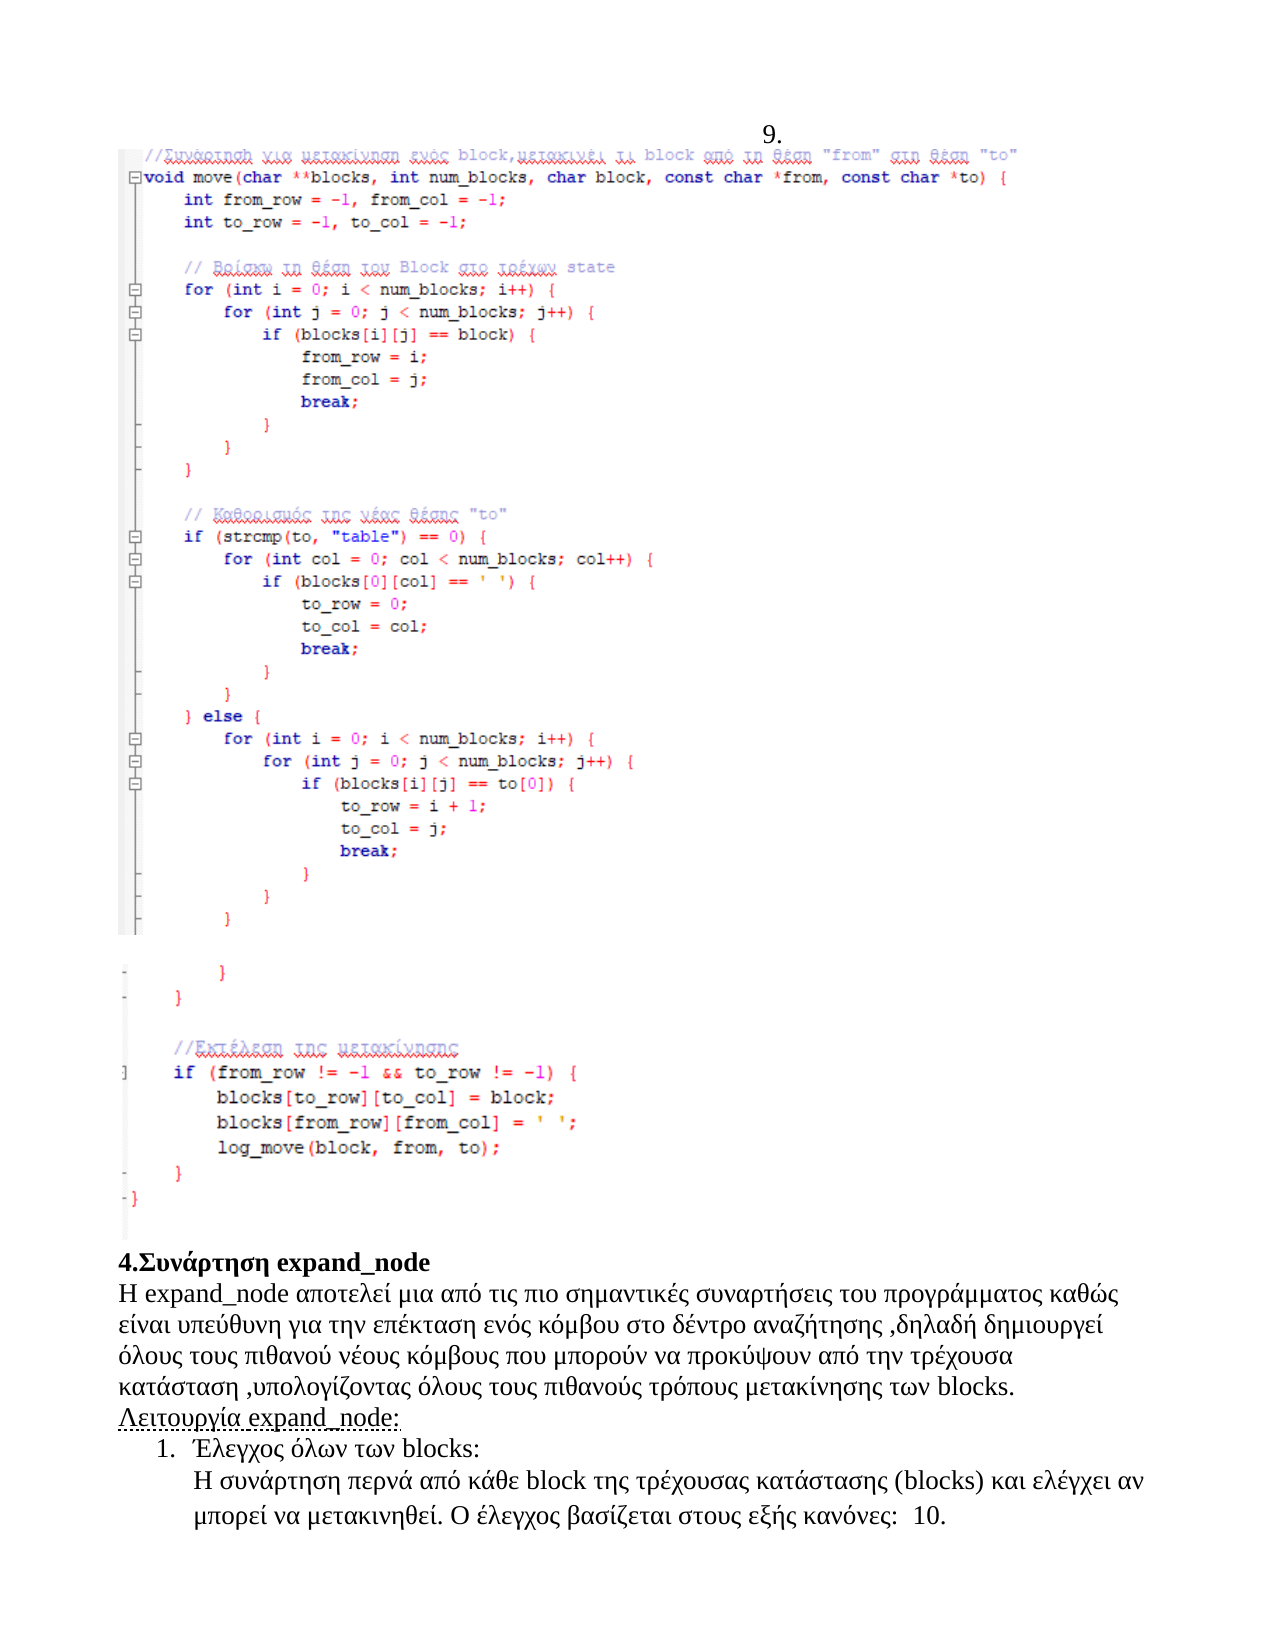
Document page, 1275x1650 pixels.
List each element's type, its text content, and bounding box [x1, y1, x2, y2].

picture [122, 964, 698, 1240]
text Η expand_node αποτελεί μια από τις πιο σημαντικές συναρτήσεις του προγράμματος καθώς είναι υπεύθυνη για την επέκταση ενός κόμβου στο δέντρο αναζήτησης ,δηλαδή δημιουργεί όλους τους πιθανού νέους κόμβους που μπορούν να προκύψουν από την τρέχουσα κατάσταση ,υπολογίζοντας όλους τους πιθανούς τρόπους μετακίνησης των blocks. [118, 1277, 1157, 1401]
list Η συνάρτηση περνά από κάθε block της τρέχουσας κατάστασης (blocks) και ελέγχει αν μπορεί να μετακινηθεί. Ο έλεγχος βασίζεται στους εξής κανόνες: 10. [156, 1464, 1157, 1531]
text 4.Συνάρτηση expand_node [118, 1246, 1157, 1277]
text Λειτουργία expand_node: [118, 1401, 1157, 1433]
list Έλεγχος όλων των blocks: [156, 1433, 1157, 1464]
text 9. [118, 118, 1157, 149]
picture [118, 149, 1157, 935]
